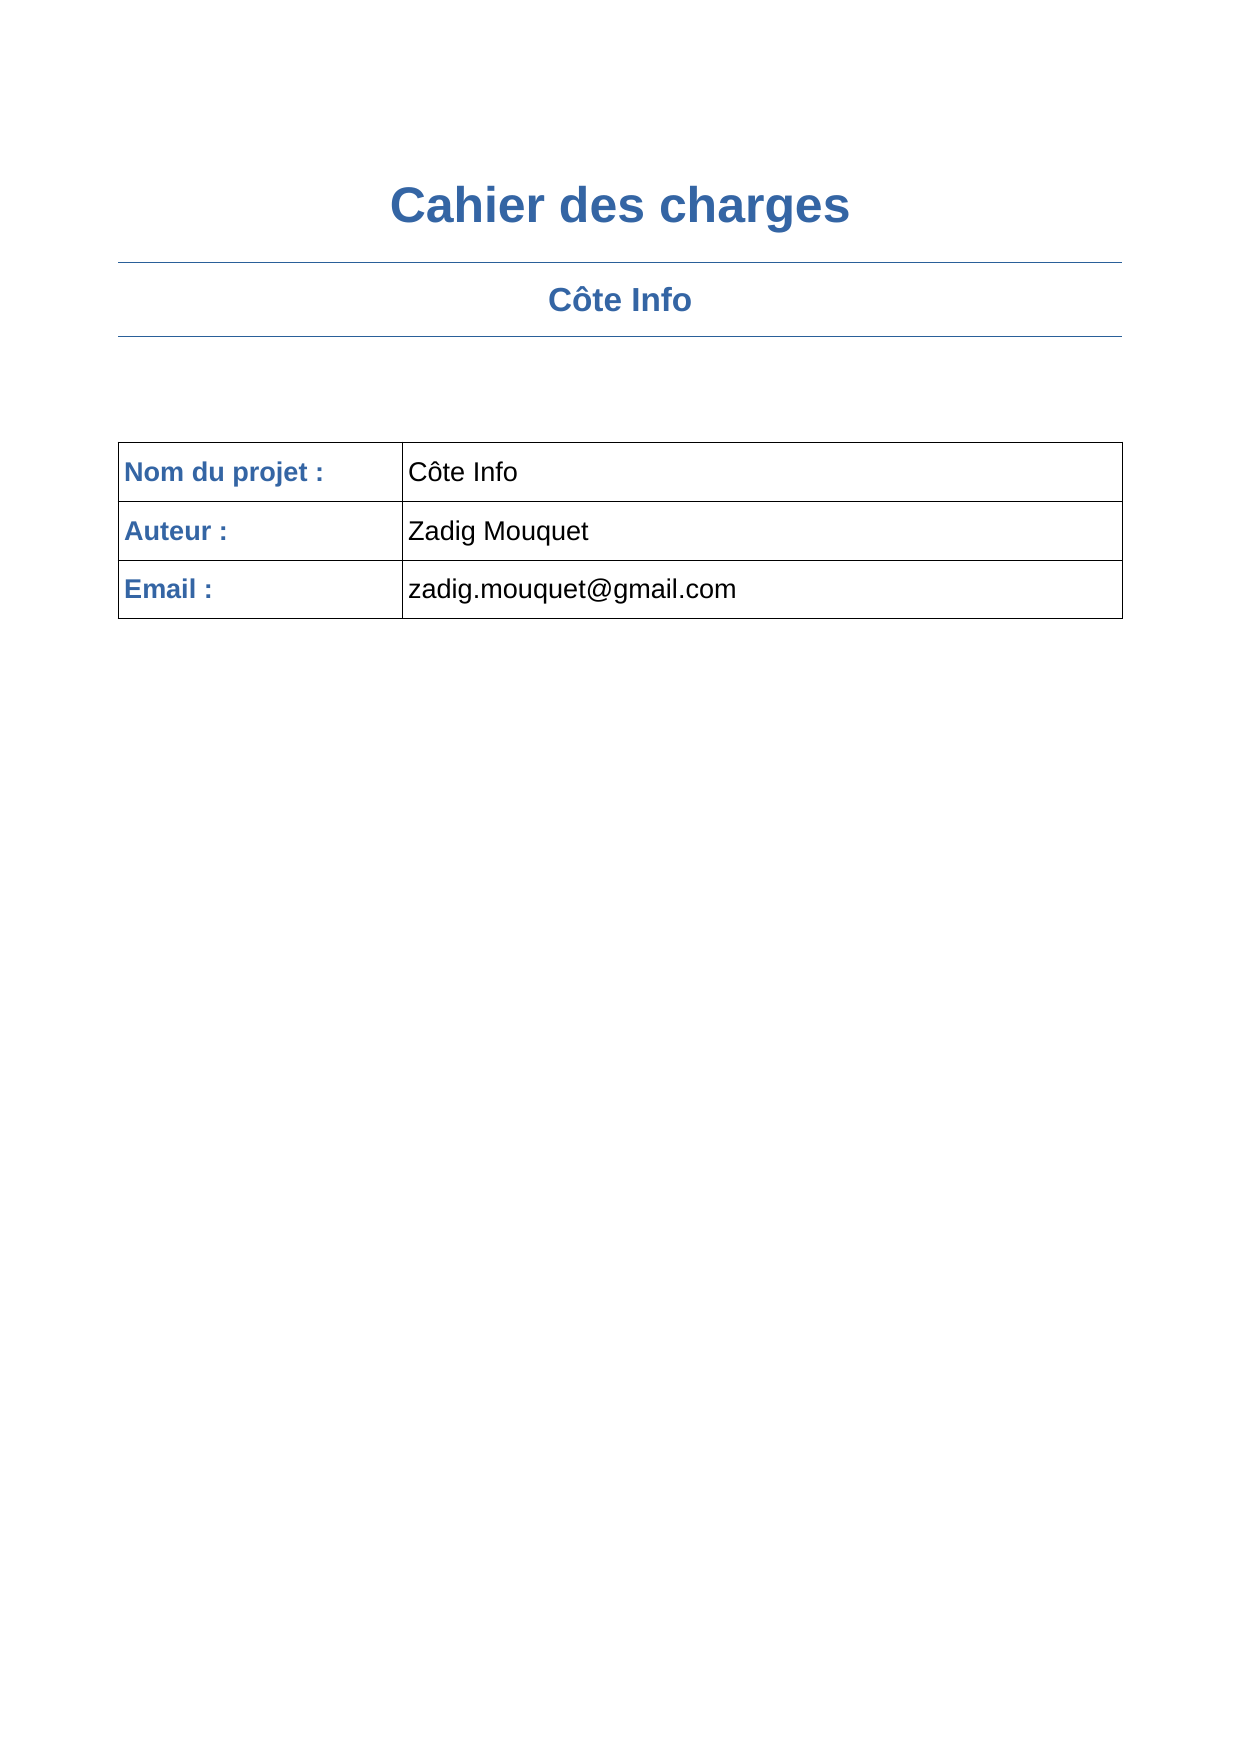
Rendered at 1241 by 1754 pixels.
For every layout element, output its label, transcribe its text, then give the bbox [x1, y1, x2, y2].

text Côte Info [118, 263, 1122, 336]
table_cell zadig.mouquet@gmail.com [403, 561, 1122, 617]
table_cell Email : [119, 561, 402, 617]
text Cahier des charges [118, 176, 1122, 233]
table_cell Zadig Mouquet [403, 502, 1122, 560]
table_cell Auteur : [119, 502, 402, 560]
table_header Côte Info [403, 443, 1122, 501]
table_header Nom du projet : [119, 443, 402, 501]
